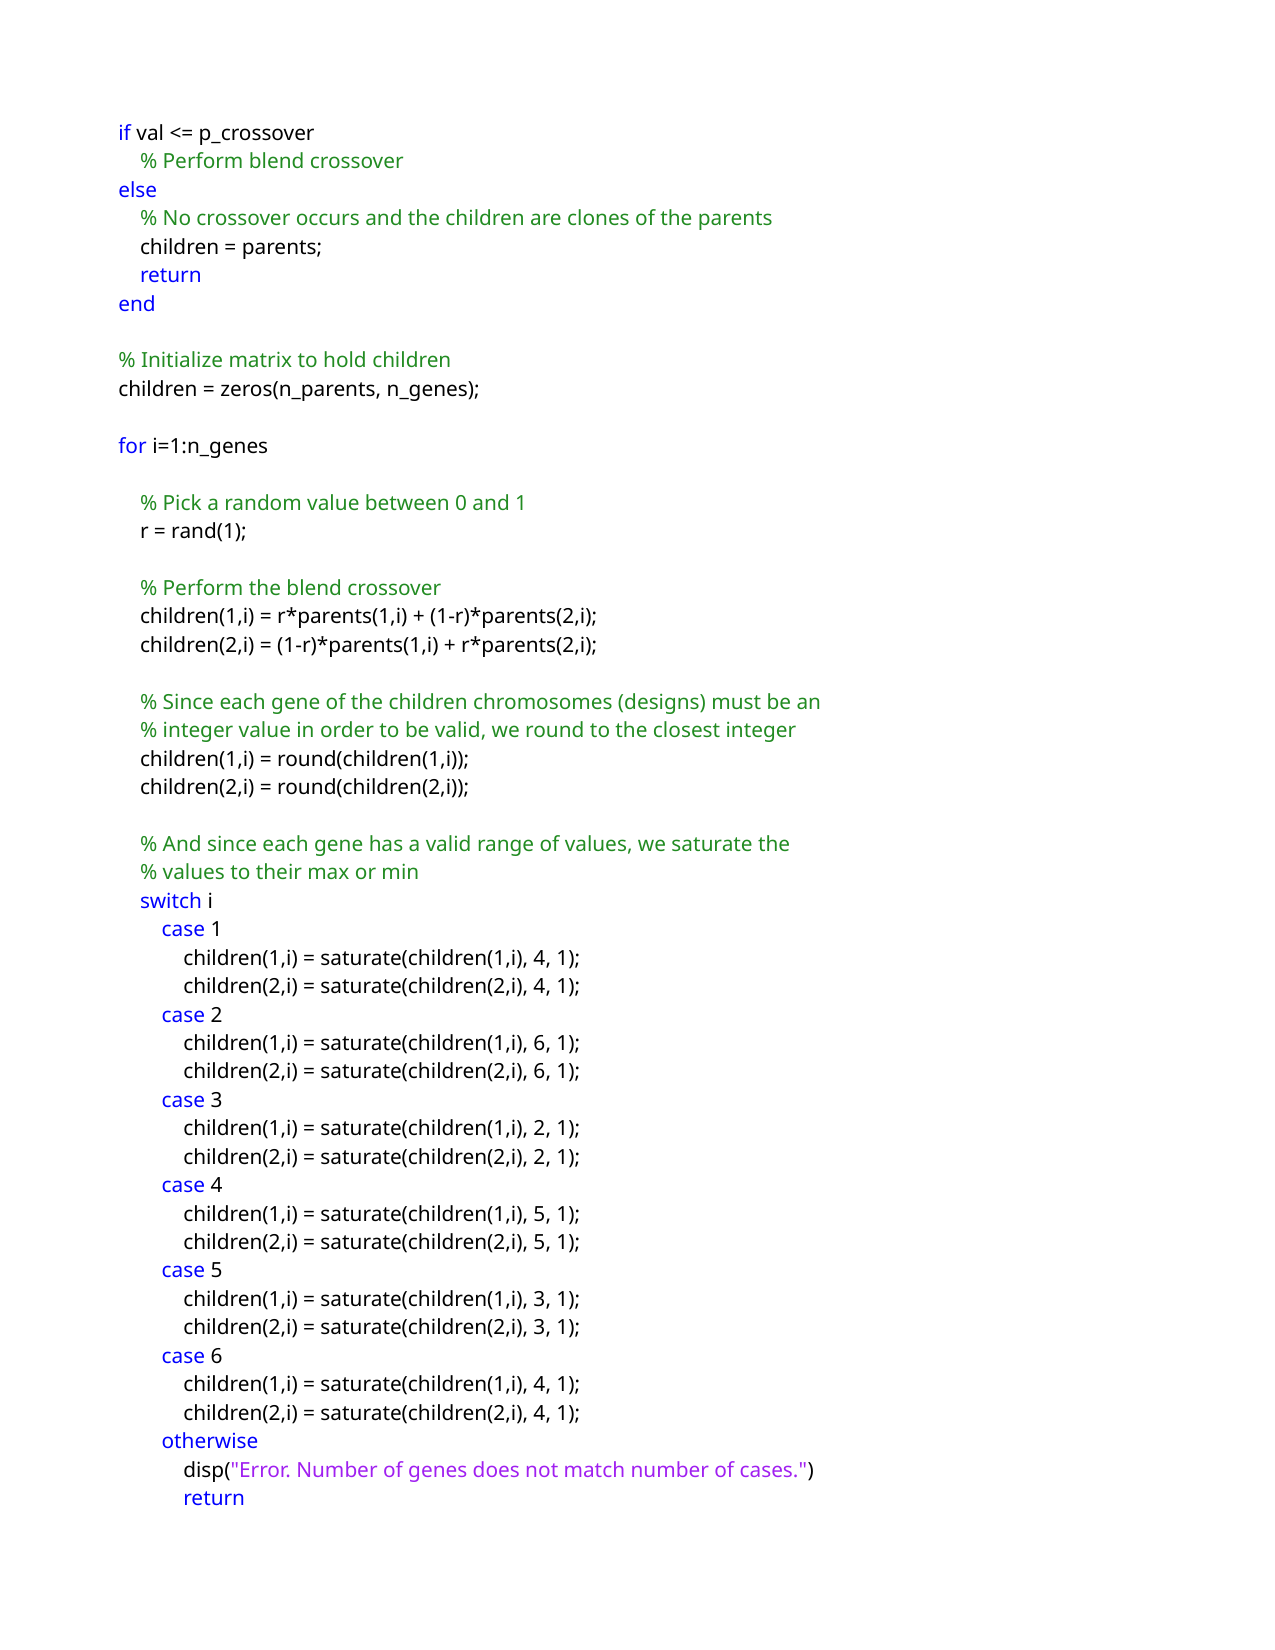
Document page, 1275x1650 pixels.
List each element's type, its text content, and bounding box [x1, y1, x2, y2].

text children(2,i) = saturate(children(2,i), 5, 1); [118, 1227, 1157, 1256]
text children(1,i) = saturate(children(1,i), 6, 1); [118, 1028, 1157, 1057]
text case 4 [118, 1170, 1157, 1199]
text return [118, 1483, 1157, 1512]
text end [118, 289, 1157, 317]
text switch i [118, 886, 1157, 914]
text case 3 [118, 1085, 1157, 1113]
text r = rand(1); [118, 516, 1157, 545]
text children(1,i) = round(children(1,i)); [118, 744, 1157, 772]
text % integer value in order to be valid, we round to the closest integer [118, 715, 1157, 744]
text disp("Error. Number of genes does not match number of cases.") [118, 1455, 1157, 1483]
text children(2,i) = saturate(children(2,i), 3, 1); [118, 1312, 1157, 1341]
text children(1,i) = r*parents(1,i) + (1-r)*parents(2,i); [118, 602, 1157, 630]
text if val <= p_crossover [118, 118, 1157, 147]
text % Perform the blend crossover [118, 573, 1157, 602]
text % Initialize matrix to hold children [118, 346, 1157, 374]
text % And since each gene has a valid range of values, we saturate the [118, 829, 1157, 857]
text children(1,i) = saturate(children(1,i), 4, 1); [118, 943, 1157, 971]
text children(1,i) = saturate(children(1,i), 3, 1); [118, 1284, 1157, 1312]
text else [118, 175, 1157, 203]
text % values to their max or min [118, 857, 1157, 886]
text children(1,i) = saturate(children(1,i), 2, 1); [118, 1113, 1157, 1142]
text children(2,i) = round(children(2,i)); [118, 772, 1157, 801]
text case 1 [118, 914, 1157, 943]
text children = parents; [118, 232, 1157, 260]
text % Pick a random value between 0 and 1 [118, 488, 1157, 516]
text % No crossover occurs and the children are clones of the parents [118, 203, 1157, 232]
text for i=1:n_genes [118, 431, 1157, 459]
text children(1,i) = saturate(children(1,i), 4, 1); [118, 1369, 1157, 1398]
text children(2,i) = saturate(children(2,i), 6, 1); [118, 1057, 1157, 1085]
text children(2,i) = saturate(children(2,i), 4, 1); [118, 1398, 1157, 1426]
text children(2,i) = saturate(children(2,i), 2, 1); [118, 1142, 1157, 1170]
text case 5 [118, 1256, 1157, 1284]
text children = zeros(n_parents, n_genes); [118, 374, 1157, 402]
text % Perform blend crossover [118, 147, 1157, 175]
text children(2,i) = saturate(children(2,i), 4, 1); [118, 971, 1157, 1000]
text return [118, 260, 1157, 289]
text children(1,i) = saturate(children(1,i), 5, 1); [118, 1199, 1157, 1227]
text case 2 [118, 1000, 1157, 1028]
text otherwise [118, 1426, 1157, 1455]
text children(2,i) = (1-r)*parents(1,i) + r*parents(2,i); [118, 630, 1157, 658]
text case 6 [118, 1341, 1157, 1369]
text % Since each gene of the children chromosomes (designs) must be an [118, 687, 1157, 715]
